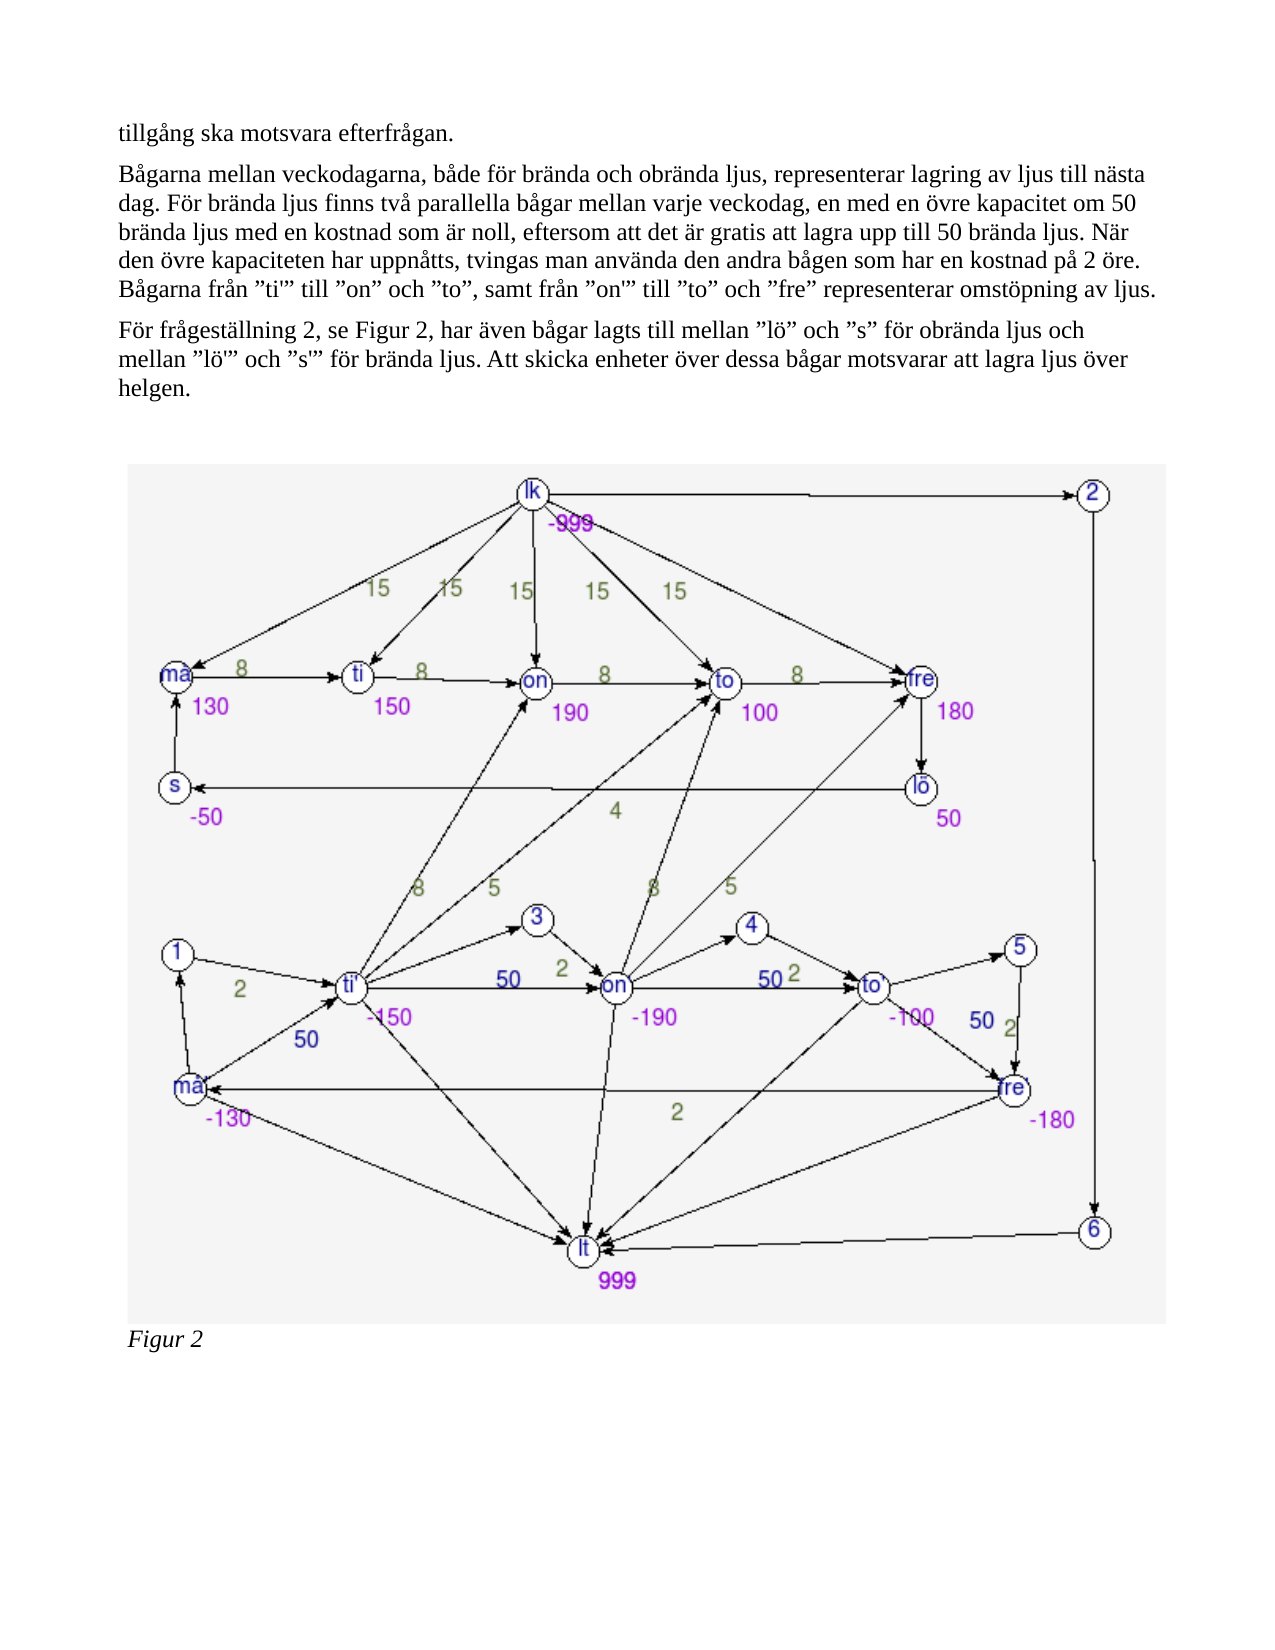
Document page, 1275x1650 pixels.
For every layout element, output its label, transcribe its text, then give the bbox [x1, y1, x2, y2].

text För frågeställning 2, se Figur 2, har även bågar lagts till mellan ”lö” och ”s” för obrända ljus och mellan ”lö'” och ”s'” för brända ljus. Att skicka enheter över dessa bågar motsvarar att lagra ljus över helgen. [118, 316, 1157, 402]
picture [127, 464, 1167, 1324]
text Figur 2 [127, 1324, 1166, 1352]
text Bågarna mellan veckodagarna, både för brända och obrända ljus, representerar lagring av ljus till nästa dag. För brända ljus finns två parallella bågar mellan varje veckodag, en med en övre kapacitet om 50 brända ljus med en kostnad som är noll, eftersom att det är gratis att lagra upp till 50 brända ljus. När den övre kapaciteten har uppnåtts, tvingas man använda den andra bågen som har en kostnad på 2 öre. Bågarna från ”ti'” till ”on” och ”to”, samt från ”on'” till ”to” och ”fre” representerar omstöpning av ljus. [118, 159, 1157, 303]
text tillgång ska motsvara efterfrågan. [118, 118, 1157, 147]
